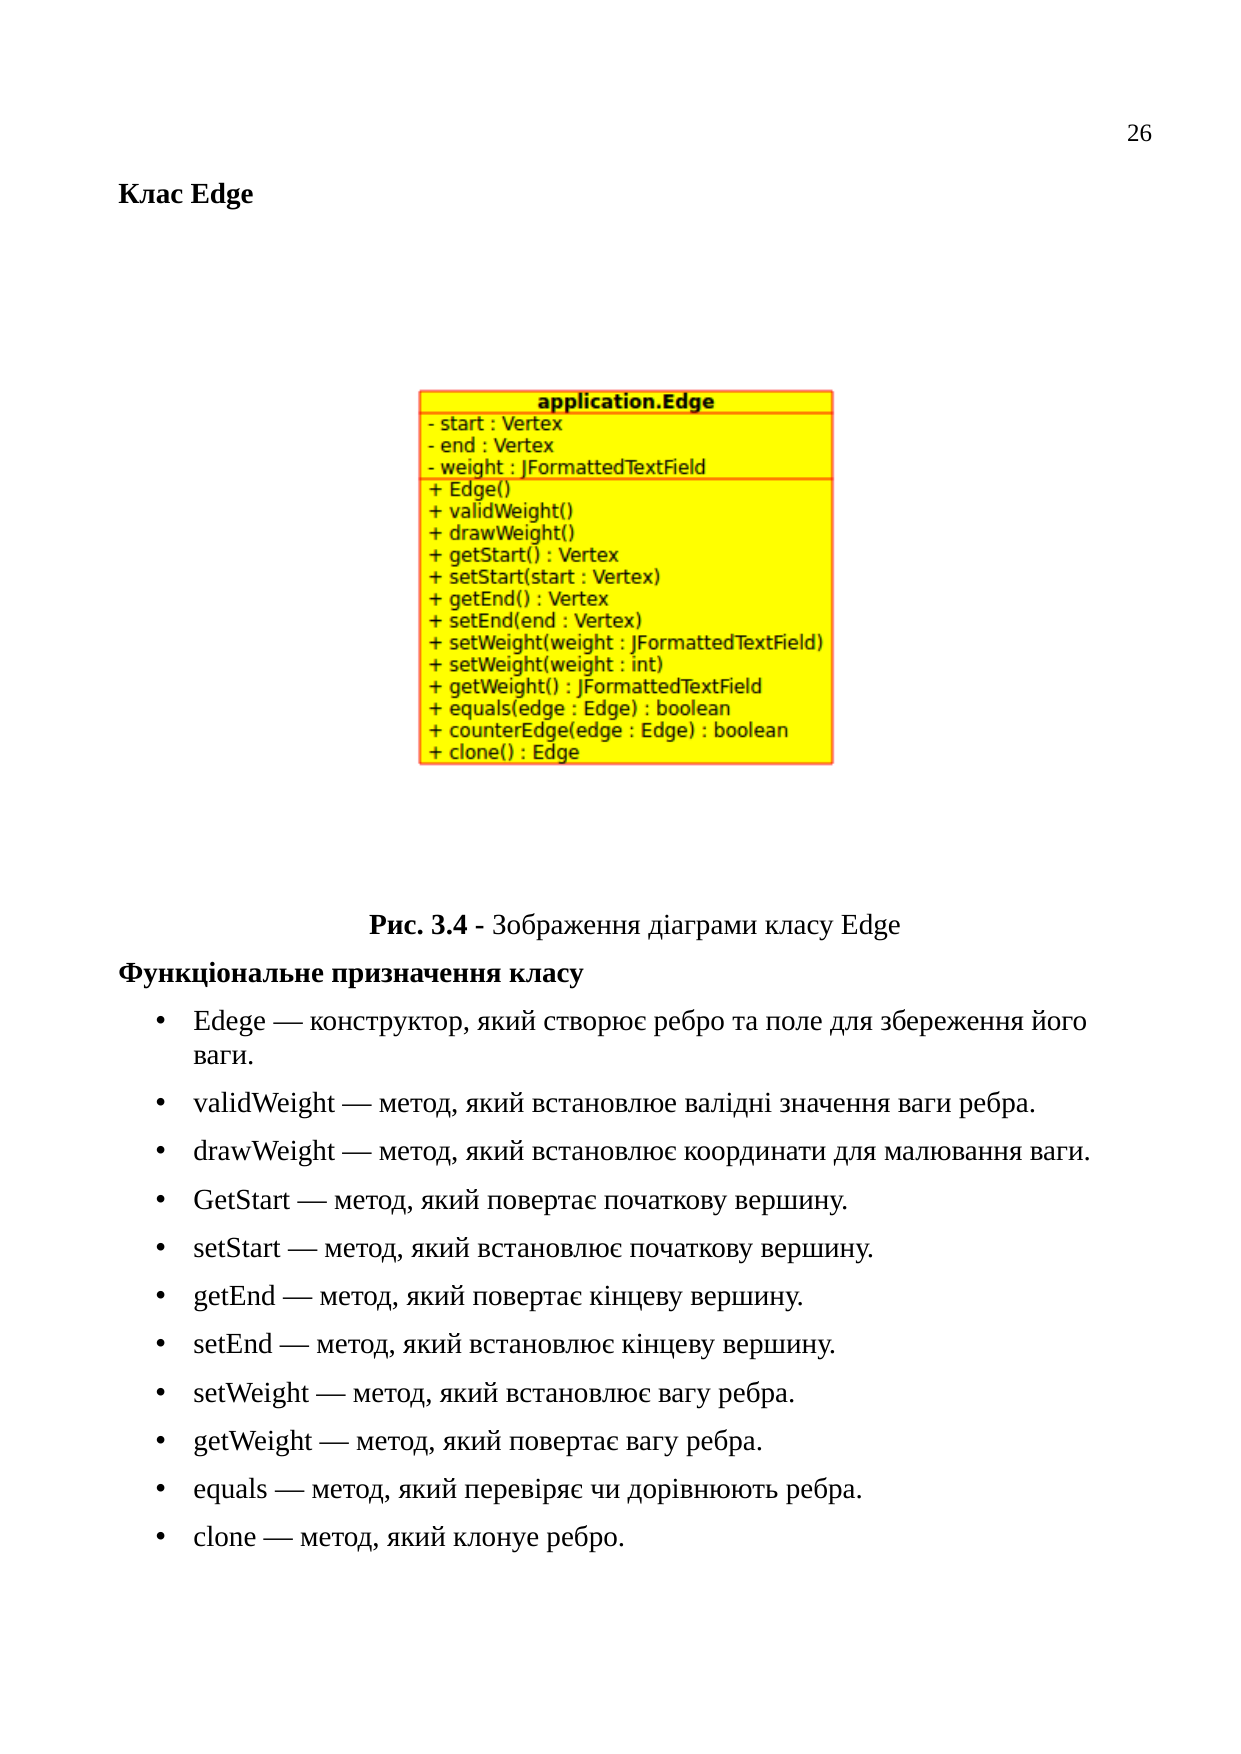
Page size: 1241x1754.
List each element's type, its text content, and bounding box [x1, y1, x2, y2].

list drawWeight — метод, який встановлює координати для малювання ваги. [156, 1133, 1152, 1167]
picture [134, 224, 1136, 908]
list getWeight — метод, який повертає вагу ребра. [156, 1423, 1152, 1457]
text Функціональне призначення класу [118, 955, 1152, 989]
list setEnd — метод, який встановлює кінцеву вершину. [156, 1326, 1152, 1360]
list validWeight — метод, який встановлюе валідні значення ваги ребра. [156, 1085, 1152, 1119]
list GetStart — метод, який повертає початкову вершину. [156, 1182, 1152, 1215]
list setWeight — метод, який встановлює вагу ребра. [156, 1375, 1152, 1408]
list clone — метод, який клонуе ребро. [156, 1519, 1152, 1553]
text Рис. 3.4 - Зображення діаграми класу Edge [118, 224, 1152, 941]
list equals — метод, який перевіряє чи дорівнюють ребра. [156, 1471, 1152, 1505]
list Edege — конструктор, який створює ребро та поле для збереження його ваги. [156, 1003, 1152, 1071]
list getEnd — метод, який повертає кінцеву вершину. [156, 1278, 1152, 1312]
list setStart — метод, який встановлює початкову вершину. [156, 1230, 1152, 1264]
text Клас Edge [118, 176, 1152, 210]
